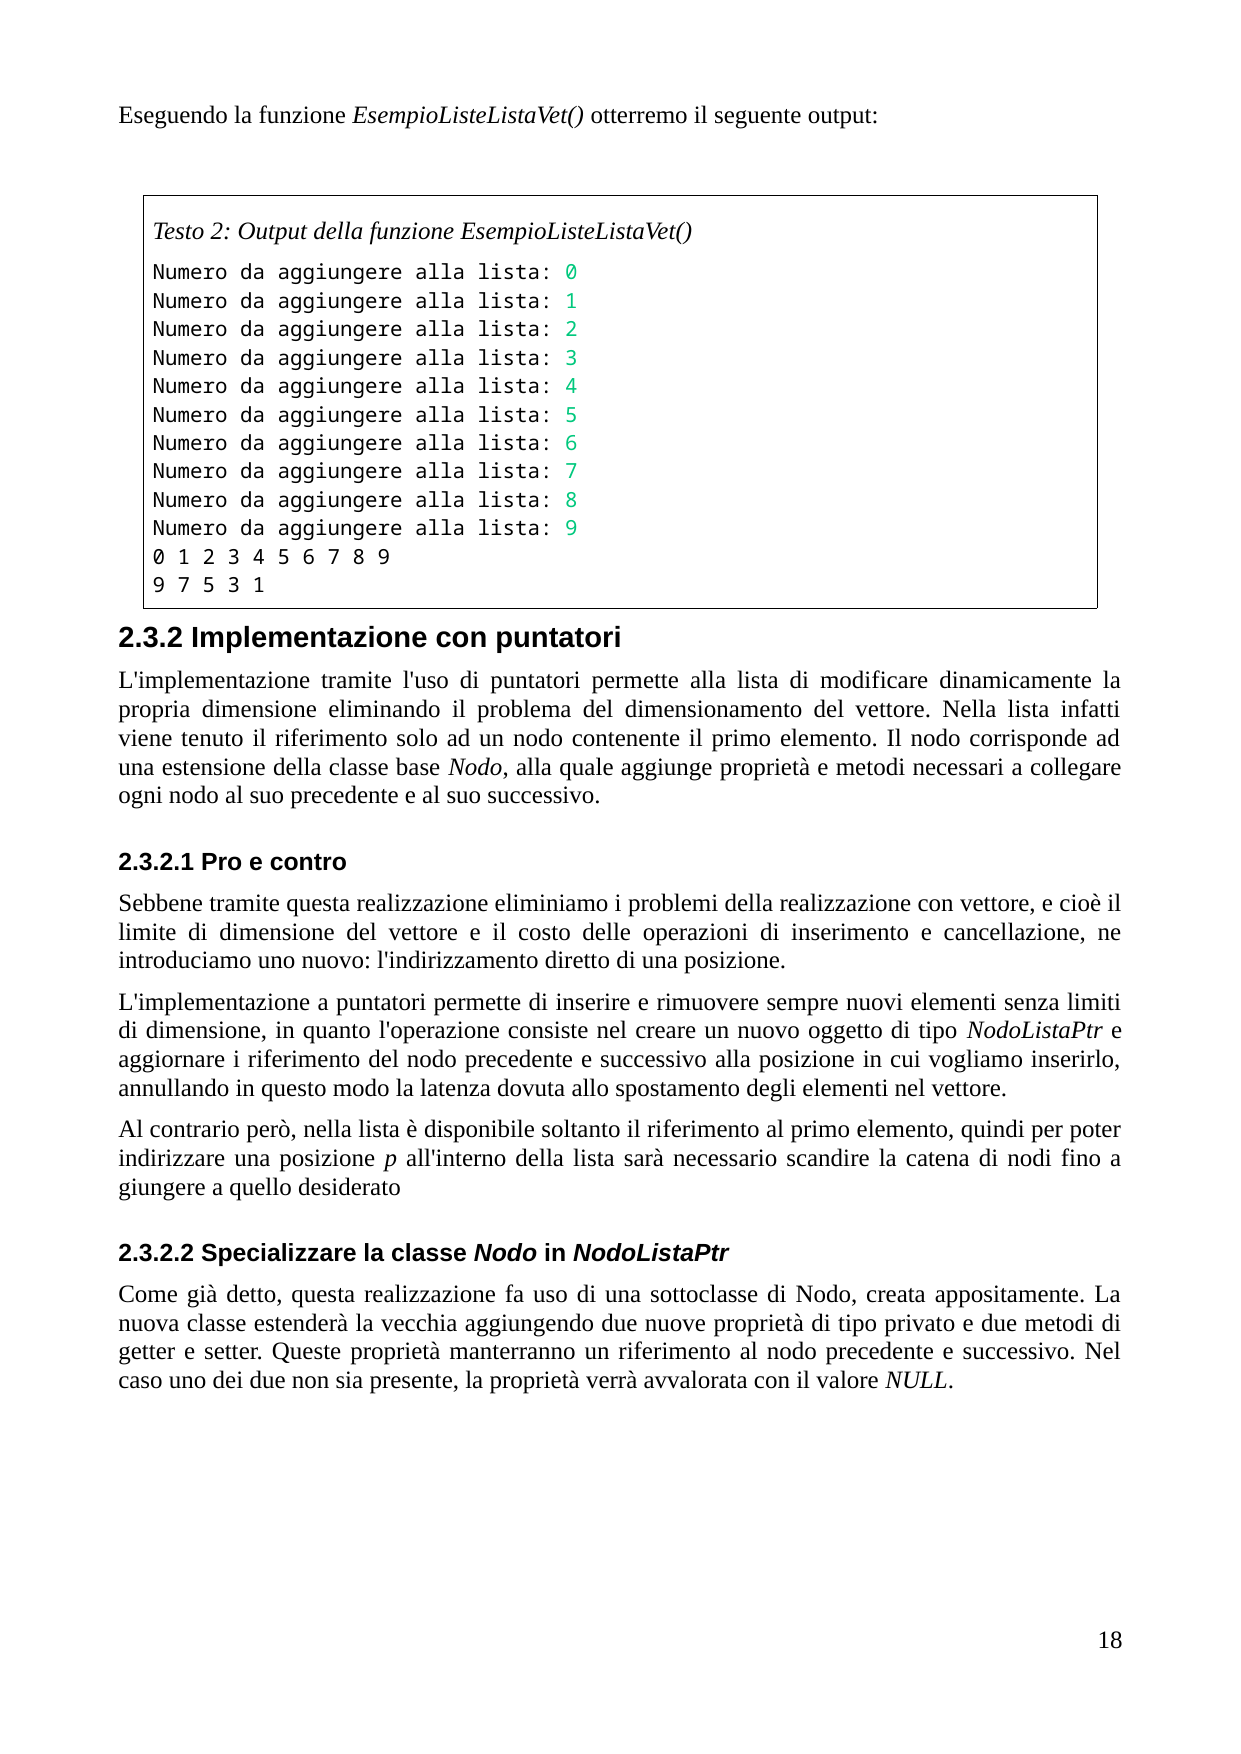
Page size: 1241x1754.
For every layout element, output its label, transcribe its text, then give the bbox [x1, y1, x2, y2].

text Numero da aggiungere alla lista: 1 [152, 286, 1088, 314]
text Al contrario però, nella lista è disponibile soltanto il riferimento al primo elemento, quindi per poter indirizzare una posizione p all'interno della lista sarà necessario scandire la catena di nodi fino a giungere a quello desiderato [118, 1114, 1122, 1200]
text Numero da aggiungere alla lista: 0 [152, 257, 1088, 286]
text Testo 2: Output della funzione EsempioListeListaVet() [152, 216, 1088, 245]
text Numero da aggiungere alla lista: 3 [152, 343, 1088, 371]
text L'implementazione tramite l'uso di puntatori permette alla lista di modificare dinamicamente la propria dimensione eliminando il problema del dimensionamento del vettore. Nella lista infatti viene tenuto il riferimento solo ad un nodo contenente il primo elemento. Il nodo corrisponde ad una estensione della classe base Nodo, alla quale aggiunge proprietà e metodi necessari a collegare ogni nodo al suo precedente e al suo successivo. [118, 666, 1122, 809]
text Numero da aggiungere alla lista: 9 [152, 513, 1088, 542]
text Numero da aggiungere alla lista: 8 [152, 485, 1088, 513]
text Eseguendo la funzione EsempioListeListaVet() otterremo il seguente output: [118, 100, 1122, 129]
text Come già detto, questa realizzazione fa uso di una sottoclasse di Nodo, creata appositamente. La nuova classe estenderà la vecchia aggiungendo due nuove proprietà di tipo privato e due metodi di getter e setter. Queste proprietà manterranno un riferimento al nodo precedente e successivo. Nel caso uno dei due non sia presente, la proprietà verrà avvalorata con il valore NULL. [118, 1279, 1122, 1394]
subtitle 2.3.2.2 Specializzare la classe Nodo in NodoListaPtr [118, 1238, 1122, 1266]
subtitle 2.3.2 Implementazione con puntatori [118, 550, 1122, 653]
text 9 7 5 3 1 [152, 570, 1088, 599]
text L'implementazione a puntatori permette di inserire e rimuovere sempre nuovi elementi senza limiti di dimensione, in quanto l'operazione consiste nel creare un nuovo oggetto di tipo NodoListaPtr e aggiornare i riferimento del nodo precedente e successivo alla posizione in cui vogliamo inserirlo, annullando in questo modo la latenza dovuta allo spostamento degli elementi nel vettore. [118, 987, 1122, 1102]
text Numero da aggiungere alla lista: 7 [152, 457, 1088, 485]
text Sebbene tramite questa realizzazione eliminiamo i problemi della realizzazione con vettore, e cioè il limite di dimensione del vettore e il costo delle operazioni di inserimento e cancellazione, ne introduciamo uno nuovo: l'indirizzamento diretto di una posizione. [118, 888, 1122, 974]
text Numero da aggiungere alla lista: 6 [152, 428, 1088, 457]
subtitle 2.3.2.1 Pro e contro [118, 847, 1122, 875]
text Numero da aggiungere alla lista: 5 [152, 400, 1088, 428]
text Numero da aggiungere alla lista: 4 [152, 371, 1088, 400]
text 0 1 2 3 4 5 6 7 8 9 [152, 542, 1088, 570]
text Numero da aggiungere alla lista: 2 [152, 314, 1088, 343]
